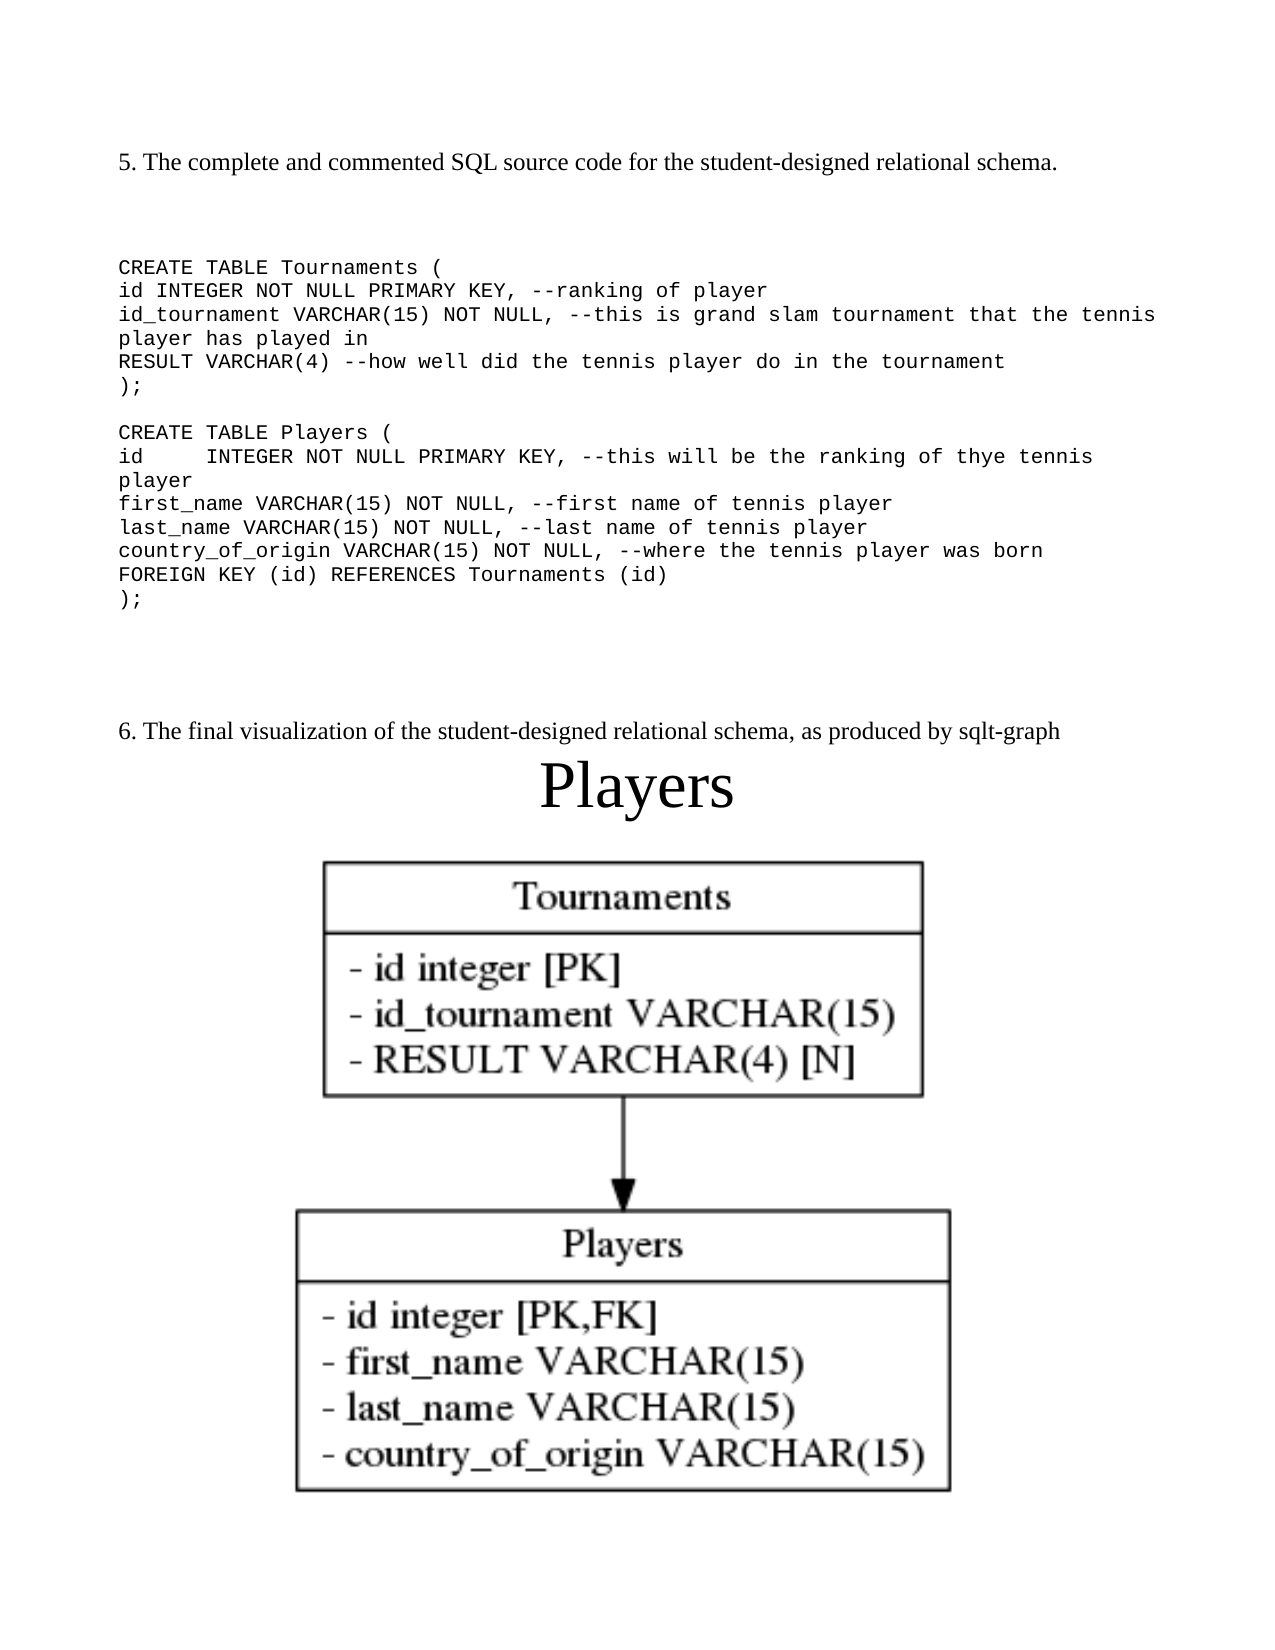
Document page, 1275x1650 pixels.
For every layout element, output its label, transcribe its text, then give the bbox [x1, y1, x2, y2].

text id_tournament VARCHAR(15) NOT NULL, --this is grand slam tournament that the tennis player has played in [118, 304, 1157, 351]
text 5. The complete and commented SQL source code for the student-designed relational schema. [118, 147, 1157, 176]
text country_of_origin VARCHAR(15) NOT NULL, --where the tennis player was born [118, 541, 1157, 564]
text CREATE TABLE Tournaments ( [118, 257, 1157, 280]
text first_name VARCHAR(15) NOT NULL, --first name of tennis player [118, 493, 1157, 517]
text Players [118, 745, 1157, 822]
text ); [118, 588, 1157, 611]
picture [287, 849, 961, 1504]
text id INTEGER NOT NULL PRIMARY KEY, --ranking of player [118, 280, 1157, 304]
text ); [118, 375, 1157, 399]
text 6. The final visualization of the student-designed relational schema, as produced by sqlt-graph [118, 716, 1157, 745]
text FOREIGN KEY (id) REFERENCES Tournaments (id) [118, 564, 1157, 588]
text RESULT VARCHAR(4) --how well did the tennis player do in the tournament [118, 351, 1157, 375]
text CREATE TABLE Players ( [118, 422, 1157, 446]
text id INTEGER NOT NULL PRIMARY KEY, --this will be the ranking of thye tennis player [118, 446, 1157, 493]
text last_name VARCHAR(15) NOT NULL, --last name of tennis player [118, 517, 1157, 541]
